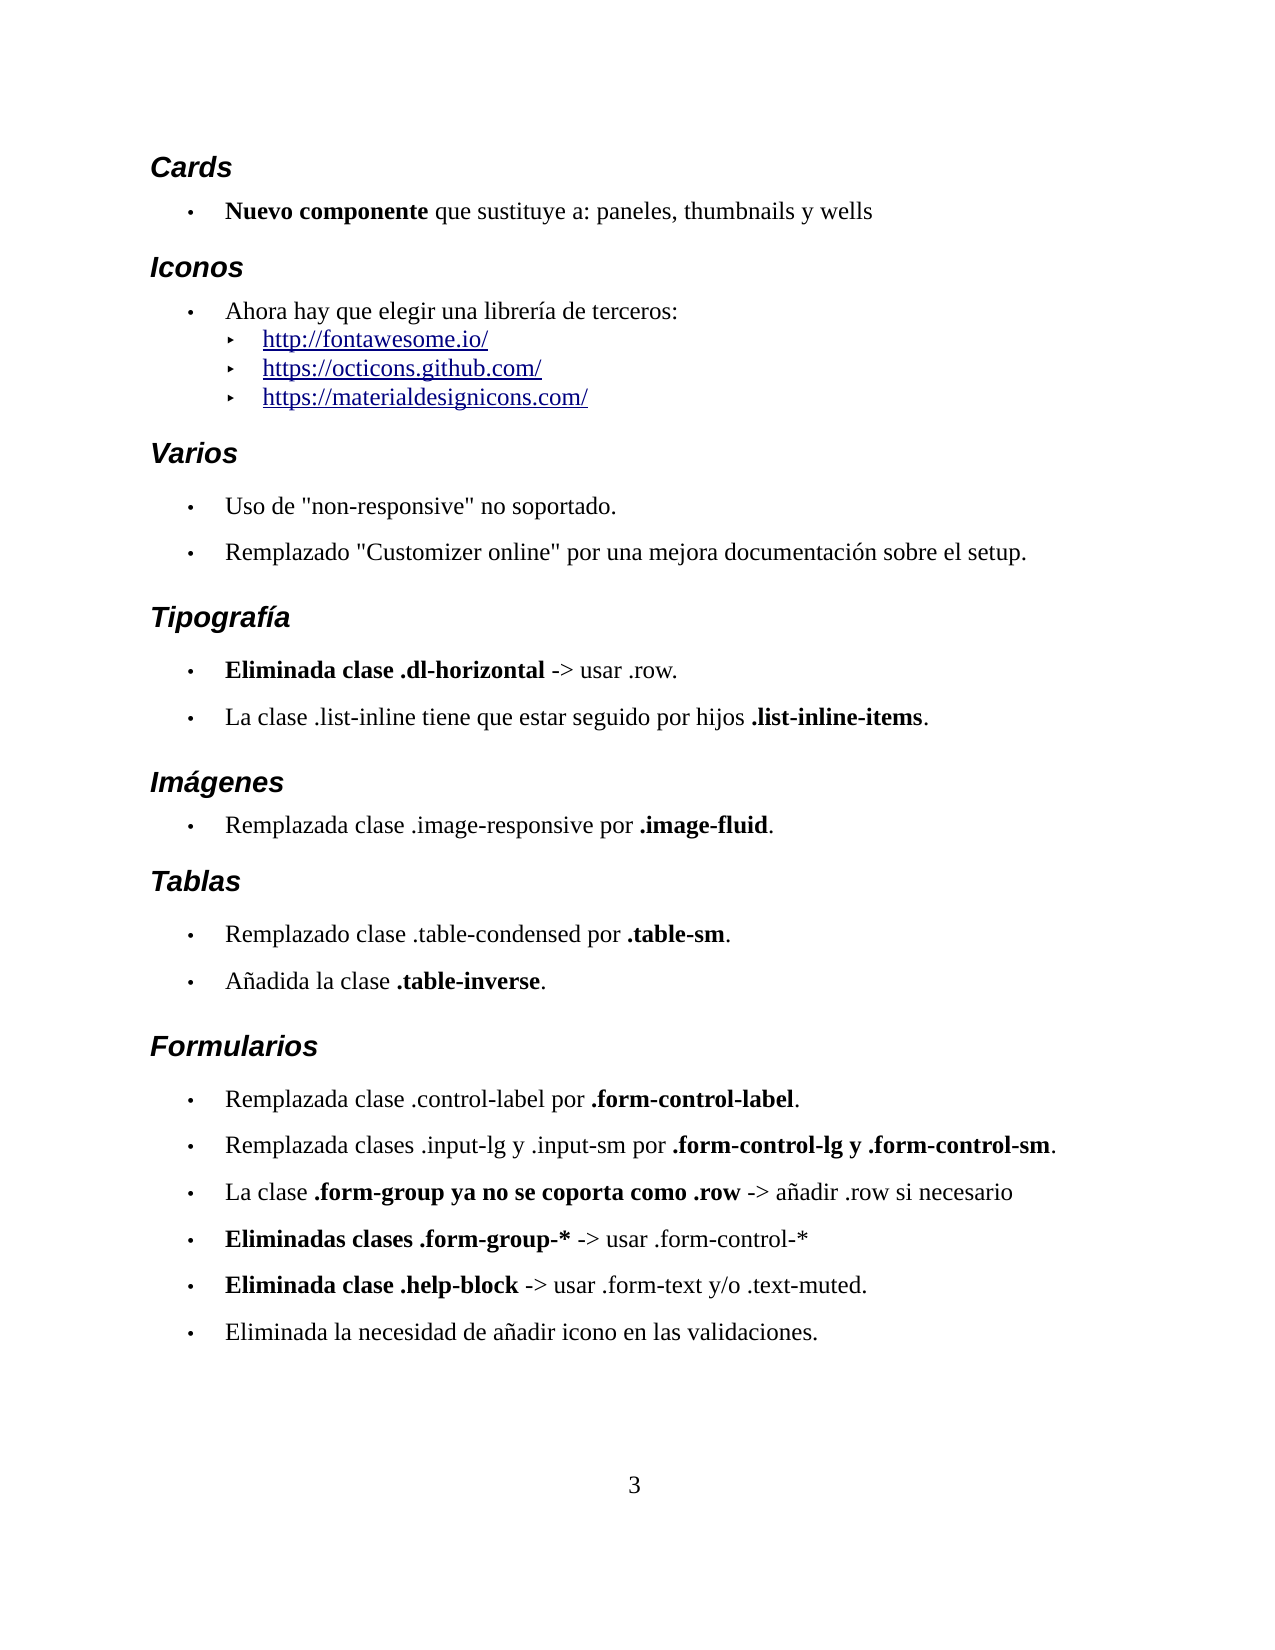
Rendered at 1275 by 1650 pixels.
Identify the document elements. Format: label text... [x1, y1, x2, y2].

list Eliminada clase .dl-horizontal -> usar .row. [187, 655, 1125, 684]
subtitle Tablas [150, 864, 1125, 898]
list Remplazado "Customizer online" por una mejora documentación sobre el setup. [187, 537, 1125, 566]
subtitle Cards [150, 150, 1125, 183]
subtitle Imágenes [150, 764, 1125, 798]
list Remplazada clases .input-lg y .input-sm por .form-control-lg y .form-control-sm. [187, 1130, 1125, 1159]
list Remplazada clase .image-responsive por .image-fluid. [187, 811, 1125, 839]
list Eliminadas clases .form-group-* -> usar .form-control-* [187, 1224, 1125, 1252]
list Nuevo componente que sustituye a: paneles, thumbnails y wells [187, 196, 1125, 225]
list Eliminada clase .help-block -> usar .form-text y/o .text-muted. [187, 1270, 1125, 1299]
list Añadida la clase .table-inverse. [187, 966, 1125, 995]
list Ahora hay que elegir una librería de terceros: [187, 296, 1125, 324]
subtitle Iconos [150, 250, 1125, 283]
subtitle Varios [150, 436, 1125, 469]
list Remplazado clase .table-condensed por .table-sm. [187, 919, 1125, 948]
list http://fontawesome.io/ [225, 324, 1125, 353]
subtitle Tipografía [150, 600, 1125, 634]
list La clase .list-inline tiene que estar seguido por hijos .list-inline-items. [187, 702, 1125, 731]
list Eliminada la necesidad de añadir icono en las validaciones. [187, 1317, 1125, 1346]
list Uso de "non-responsive" no soportado. [187, 491, 1125, 519]
list https://octicons.github.com/ [225, 353, 1125, 382]
list La clase .form-group ya no se coporta como .row -> añadir .row si necesario [187, 1177, 1125, 1206]
subtitle Formularios [150, 1029, 1125, 1062]
list https://materialdesignicons.com/ [225, 382, 1125, 411]
list Remplazada clase .control-label por .form-control-label. [187, 1084, 1125, 1112]
